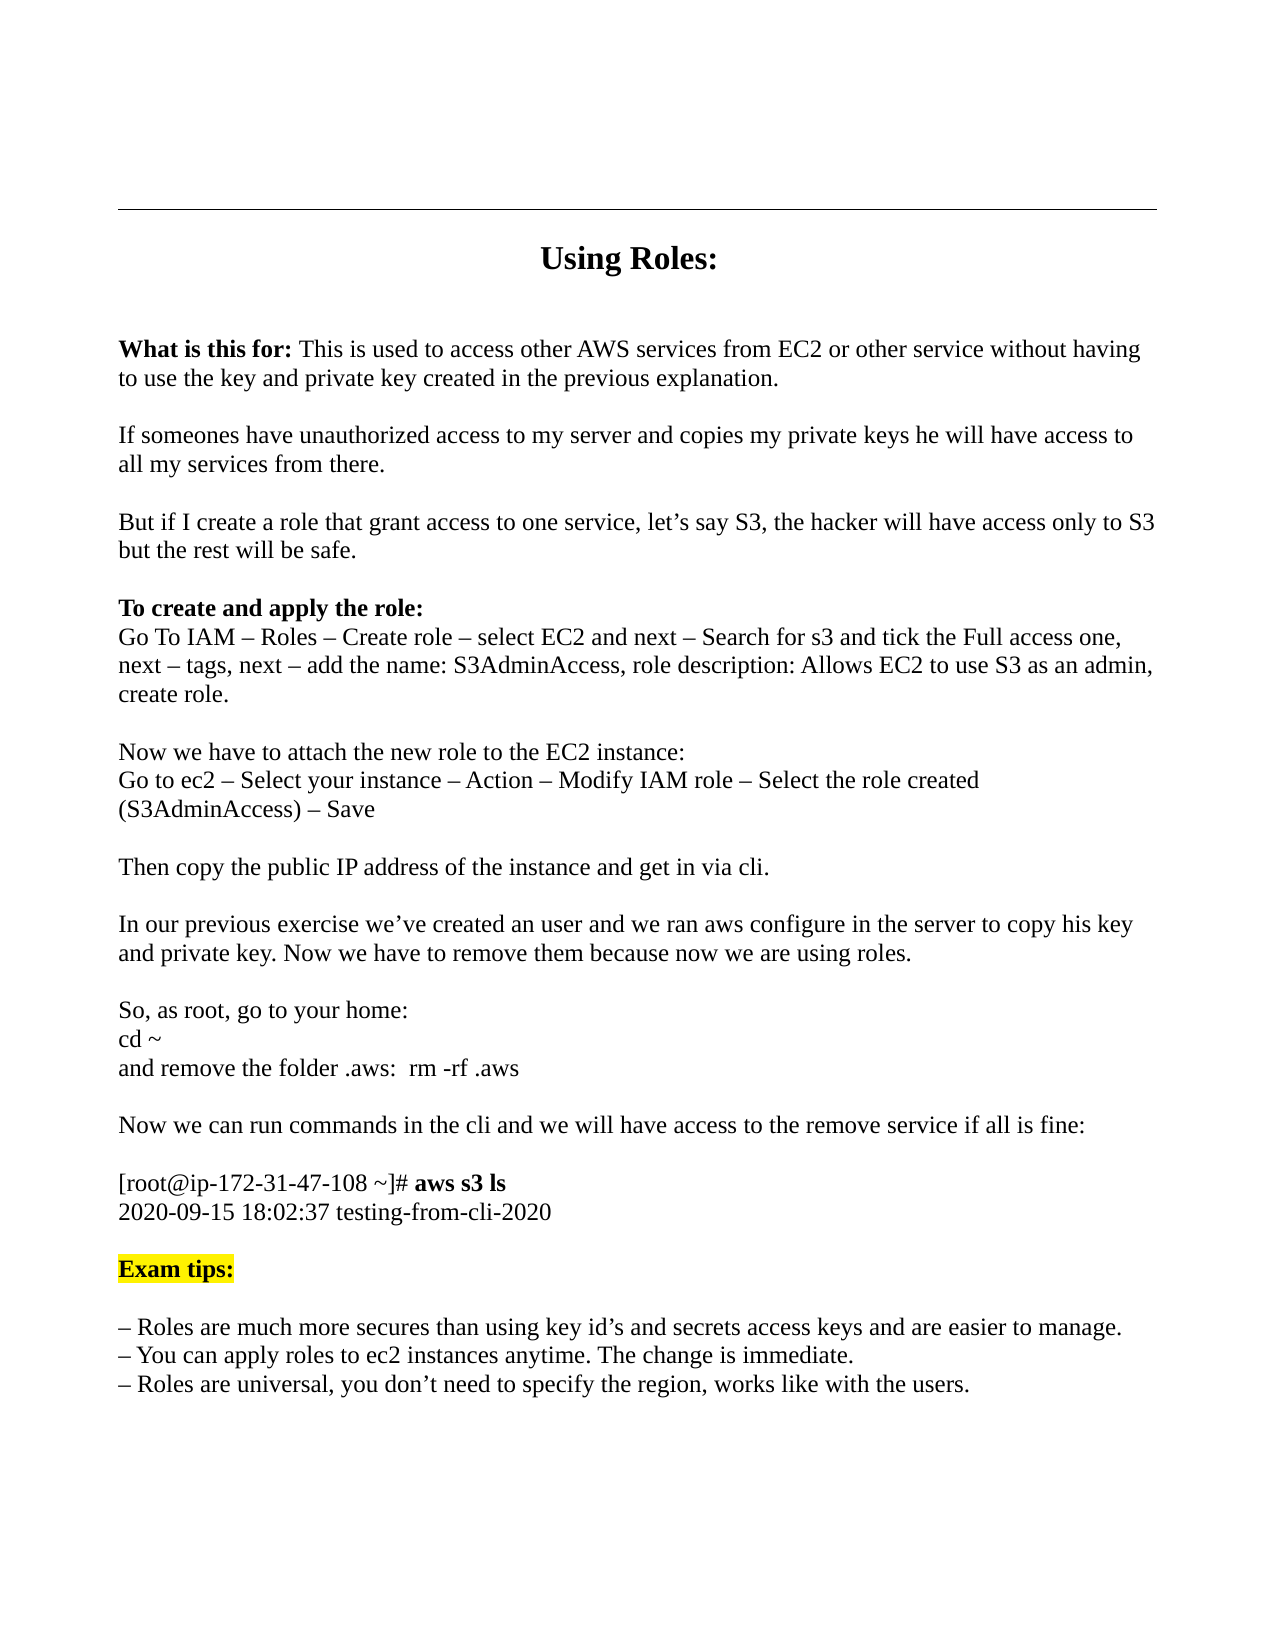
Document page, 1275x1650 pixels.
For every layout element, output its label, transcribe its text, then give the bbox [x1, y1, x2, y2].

text But if I create a role that grant access to one service, let’s say S3, the hacker will have access only to S3 but the rest will be safe. [118, 507, 1157, 564]
text and remove the folder .aws: rm -rf .aws [118, 1053, 1157, 1082]
text To create and apply the role: [118, 593, 1157, 622]
text Then copy the public IP address of the instance and get in via cli. [118, 852, 1157, 880]
text – You can apply roles to ec2 instances anytime. The change is immediate. [118, 1340, 1157, 1369]
text – Roles are universal, you don’t need to specify the region, works like with the users. [118, 1369, 1157, 1398]
text So, as root, go to your home: [118, 995, 1157, 1024]
text – Roles are much more secures than using key id’s and secrets access keys and are easier to manage. [118, 1312, 1157, 1340]
text Now we have to attach the new role to the EC2 instance: [118, 737, 1157, 765]
text In our previous exercise we’ve created an user and we ran aws configure in the server to copy his key and private key. Now we have to remove them because now we are using roles. [118, 909, 1157, 967]
text cd ~ [118, 1024, 1157, 1053]
text Go To IAM – Roles – Create role – select EC2 and next – Search for s3 and tick the Full access one, next – tags, next – add the name: S3AdminAccess, role description: Allows EC2 to use S3 as an admin, create role. [118, 622, 1157, 708]
text Go to ec2 – Select your instance – Action – Modify IAM role – Select the role created (S3AdminAccess) – Save [118, 765, 1157, 823]
text What is this for: This is used to access other AWS services from EC2 or other service without having to use the key and private key created in the previous explanation. [118, 334, 1157, 392]
text If someones have unauthorized access to my server and copies my private keys he will have access to all my services from there. [118, 420, 1157, 478]
text 2020-09-15 18:02:37 testing-from-cli-2020 [118, 1197, 1157, 1225]
text [root@ip-172-31-47-108 ~]# aws s3 ls [118, 1168, 1157, 1197]
text Exam tips: [118, 1254, 1157, 1283]
text Using Roles: [118, 238, 1157, 277]
text Now we can run commands in the cli and we will have access to the remove service if all is fine: [118, 1110, 1157, 1139]
